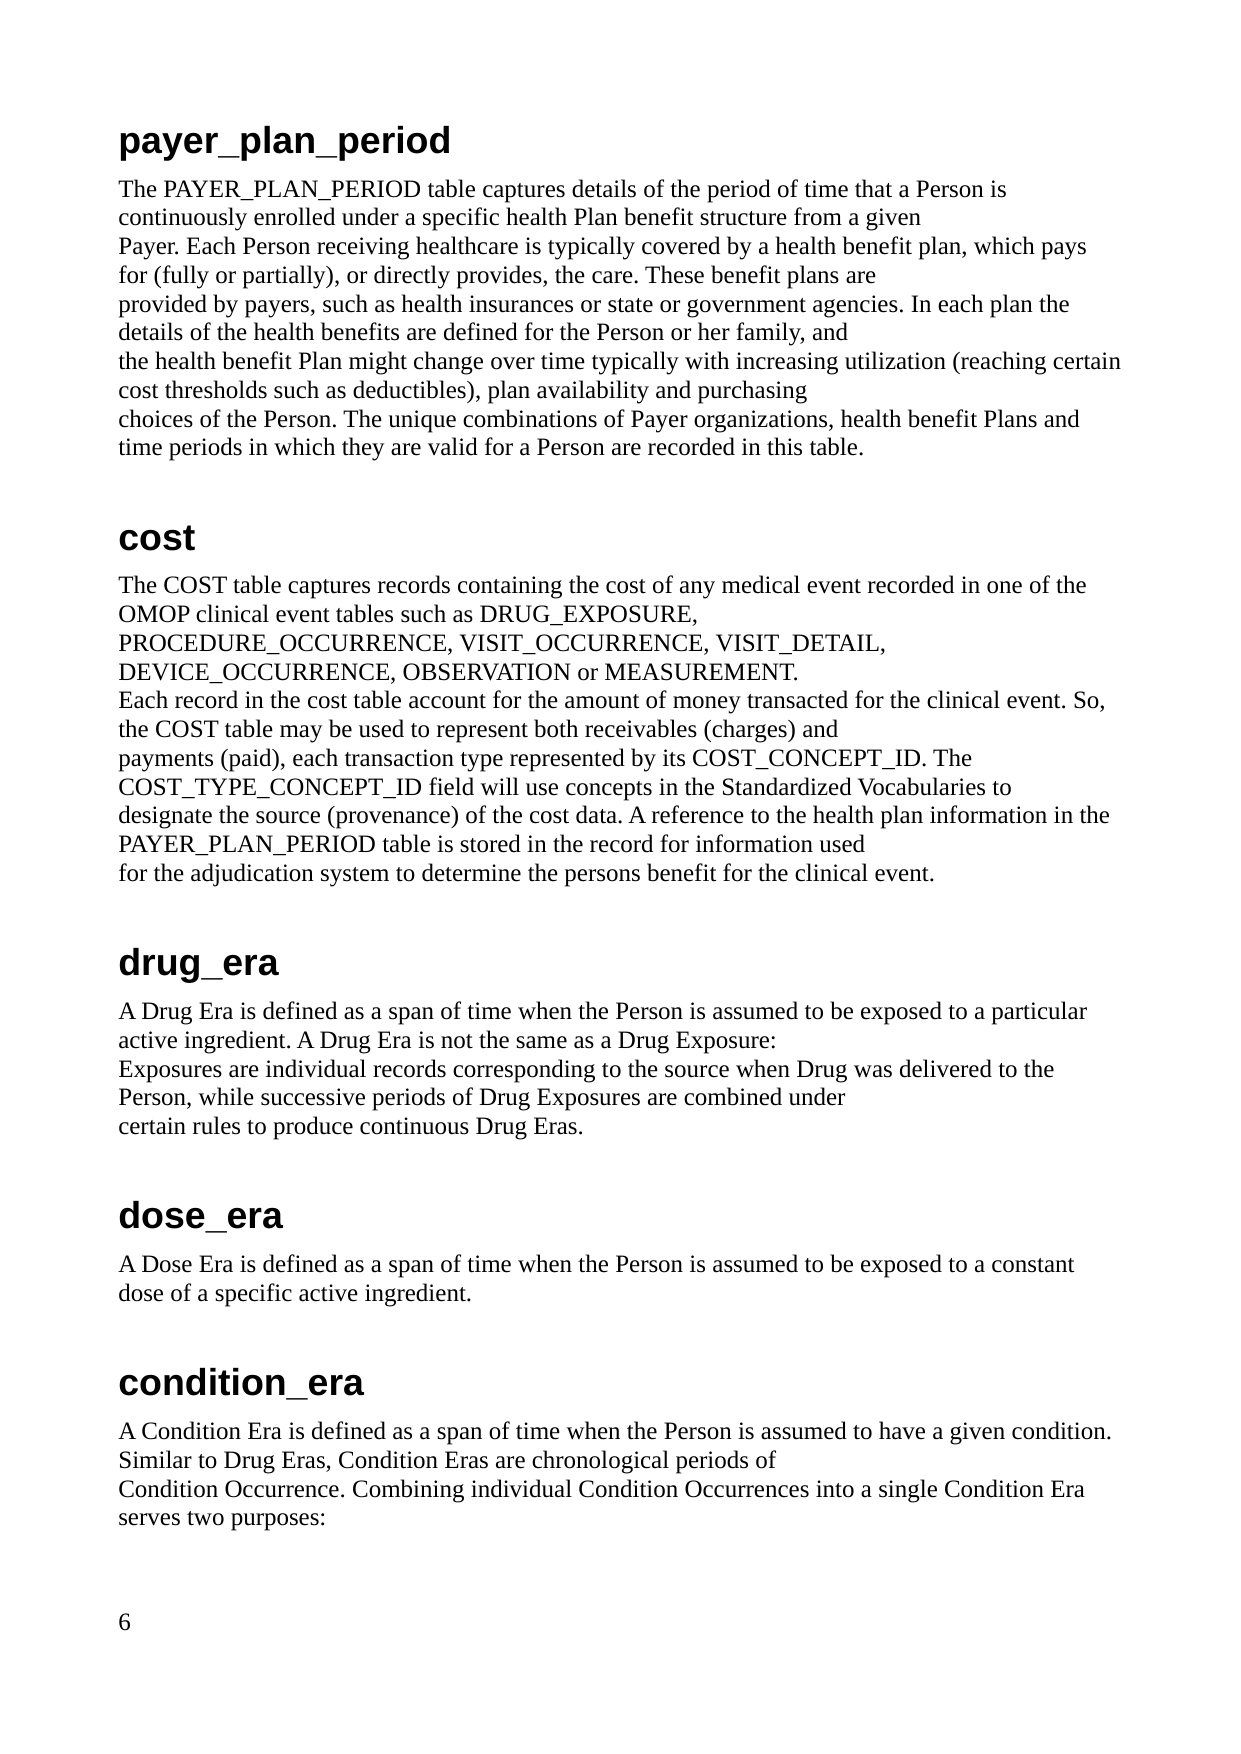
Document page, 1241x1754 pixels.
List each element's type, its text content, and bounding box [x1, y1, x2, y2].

text for the adjudication system to determine the persons benefit for the clinical event. [118, 858, 1122, 887]
text Condition Occurrence. Combining individual Condition Occurrences into a single Condition Era serves two purposes: [118, 1474, 1122, 1531]
subtitle drug_era [118, 941, 1122, 984]
text The PAYER_PLAN_PERIOD table captures details of the period of time that a Person is continuously enrolled under a specific health Plan benefit structure from a given [118, 174, 1122, 231]
text A Dose Era is defined as a span of time when the Person is assumed to be exposed to a constant dose of a specific active ingredient. [118, 1249, 1122, 1307]
text payments (paid), each transaction type represented by its COST_CONCEPT_ID. The COST_TYPE_CONCEPT_ID field will use concepts in the Standardized Vocabularies to [118, 743, 1122, 801]
text Each record in the cost table account for the amount of money transacted for the clinical event. So, the COST table may be used to represent both receivables (charges) and [118, 686, 1122, 743]
text A Condition Era is defined as a span of time when the Person is assumed to have a given condition. Similar to Drug Eras, Condition Eras are chronological periods of [118, 1416, 1122, 1474]
text Exposures are individual records corresponding to the source when Drug was delivered to the Person, while successive periods of Drug Exposures are combined under [118, 1054, 1122, 1111]
text choices of the Person. The unique combinations of Payer organizations, health benefit Plans and time periods in which they are valid for a Person are recorded in this table. [118, 404, 1122, 461]
text PROCEDURE_OCCURRENCE, VISIT_OCCURRENCE, VISIT_DETAIL, DEVICE_OCCURRENCE, OBSERVATION or MEASUREMENT. [118, 628, 1122, 686]
text provided by payers, such as health insurances or state or government agencies. In each plan the details of the health benefits are defined for the Person or her family, and [118, 289, 1122, 346]
text designate the source (provenance) of the cost data. A reference to the health plan information in the PAYER_PLAN_PERIOD table is stored in the record for information used [118, 801, 1122, 858]
text A Drug Era is defined as a span of time when the Person is assumed to be exposed to a particular active ingredient. A Drug Era is not the same as a Drug Exposure: [118, 996, 1122, 1054]
text Payer. Each Person receiving healthcare is typically covered by a health benefit plan, which pays for (fully or partially), or directly provides, the care. These benefit plans are [118, 231, 1122, 289]
subtitle dose_era [118, 1194, 1122, 1237]
subtitle cost [118, 515, 1122, 558]
text certain rules to produce continuous Drug Eras. [118, 1111, 1122, 1140]
subtitle payer_plan_period [118, 118, 1122, 161]
text The COST table captures records containing the cost of any medical event recorded in one of the OMOP clinical event tables such as DRUG_EXPOSURE, [118, 571, 1122, 628]
subtitle condition_era [118, 1361, 1122, 1404]
text the health benefit Plan might change over time typically with increasing utilization (reaching certain cost thresholds such as deductibles), plan availability and purchasing [118, 346, 1122, 404]
